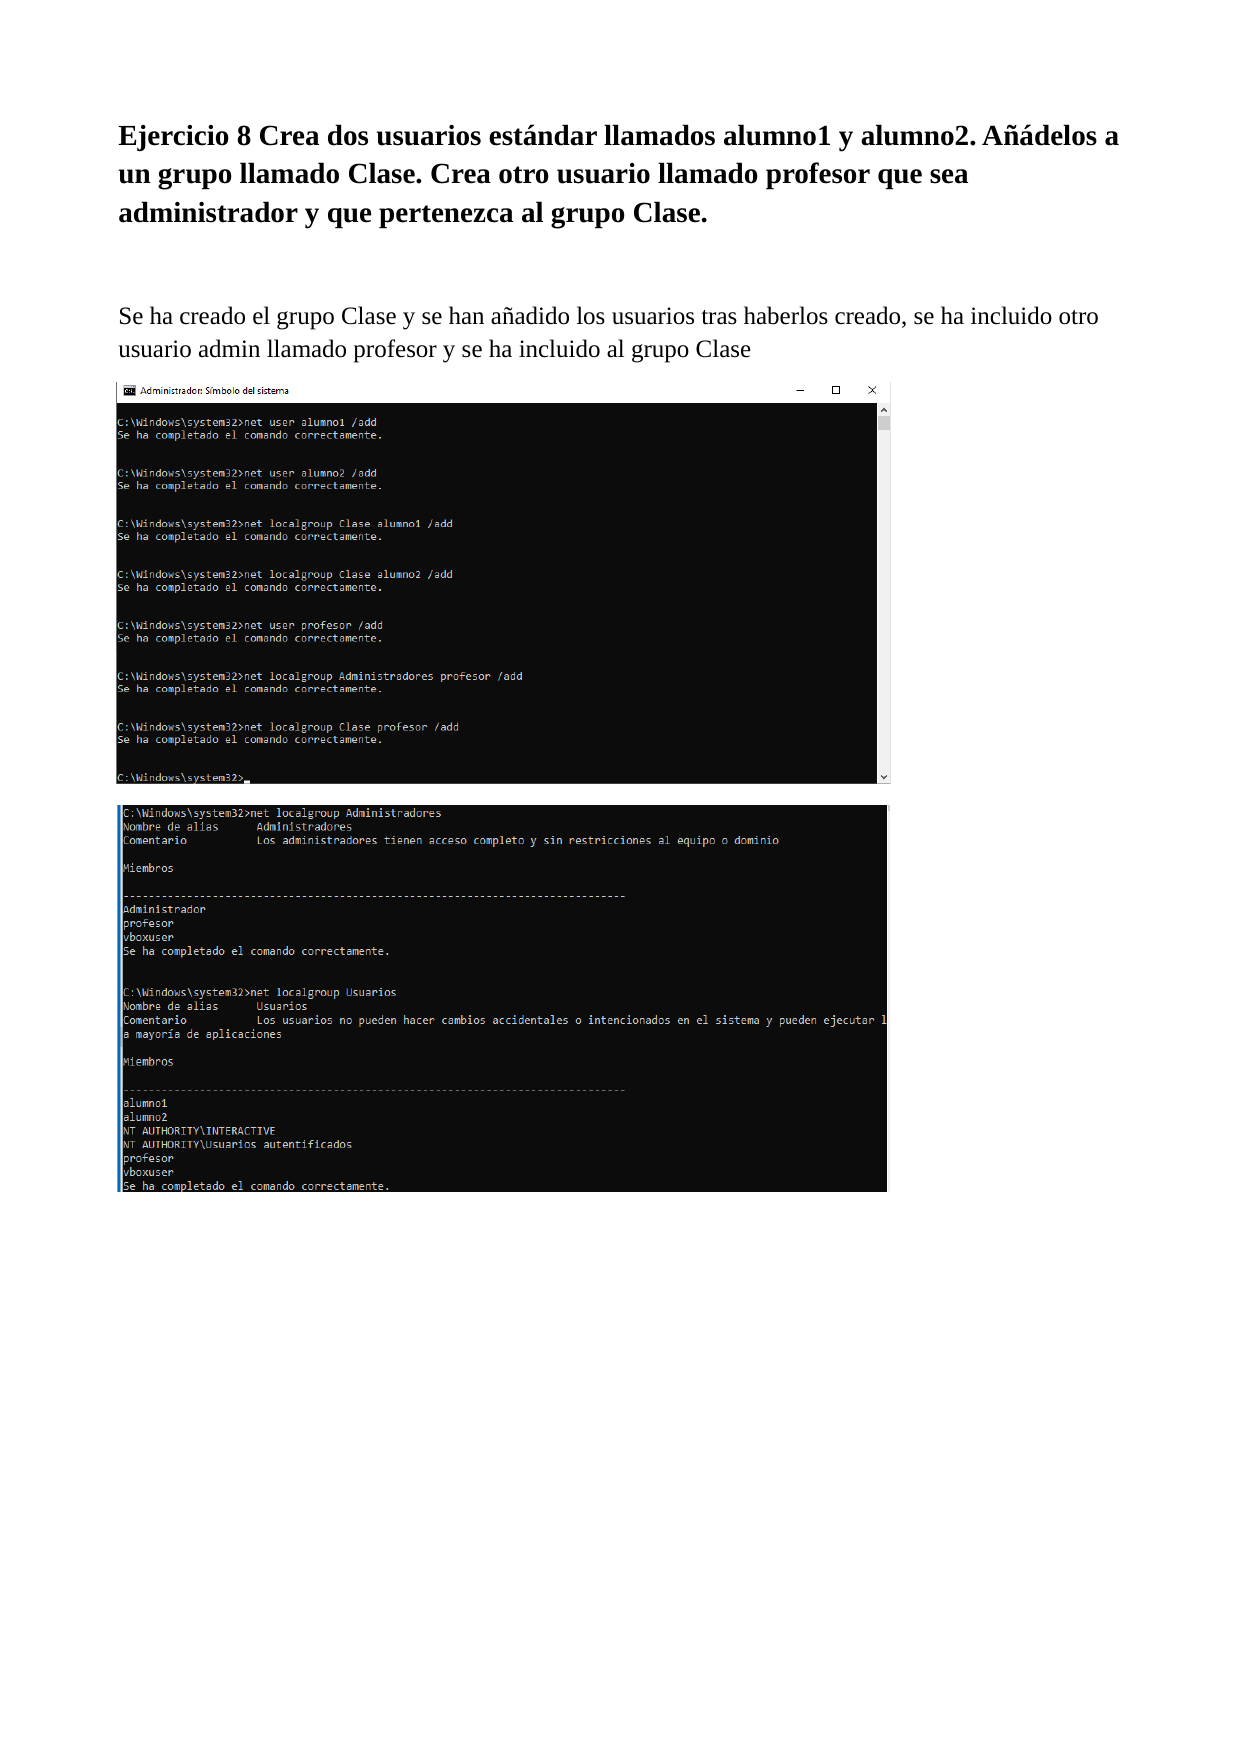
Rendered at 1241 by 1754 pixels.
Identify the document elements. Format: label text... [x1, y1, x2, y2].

text Ejercicio 8 Crea dos usuarios estándar llamados alumno1 y alumno2. Añádelos a un grupo llamado Clase. Crea otro usuario llamado profesor que sea administrador y que pertenezca al grupo Clase. [118, 118, 1122, 229]
picture [117, 805, 890, 1192]
picture [116, 382, 891, 784]
text Se ha creado el grupo Clase y se han añadido los usuarios tras haberlos creado, se ha incluido otro usuario admin llamado profesor y se ha incluido al grupo Clase [118, 301, 1122, 363]
